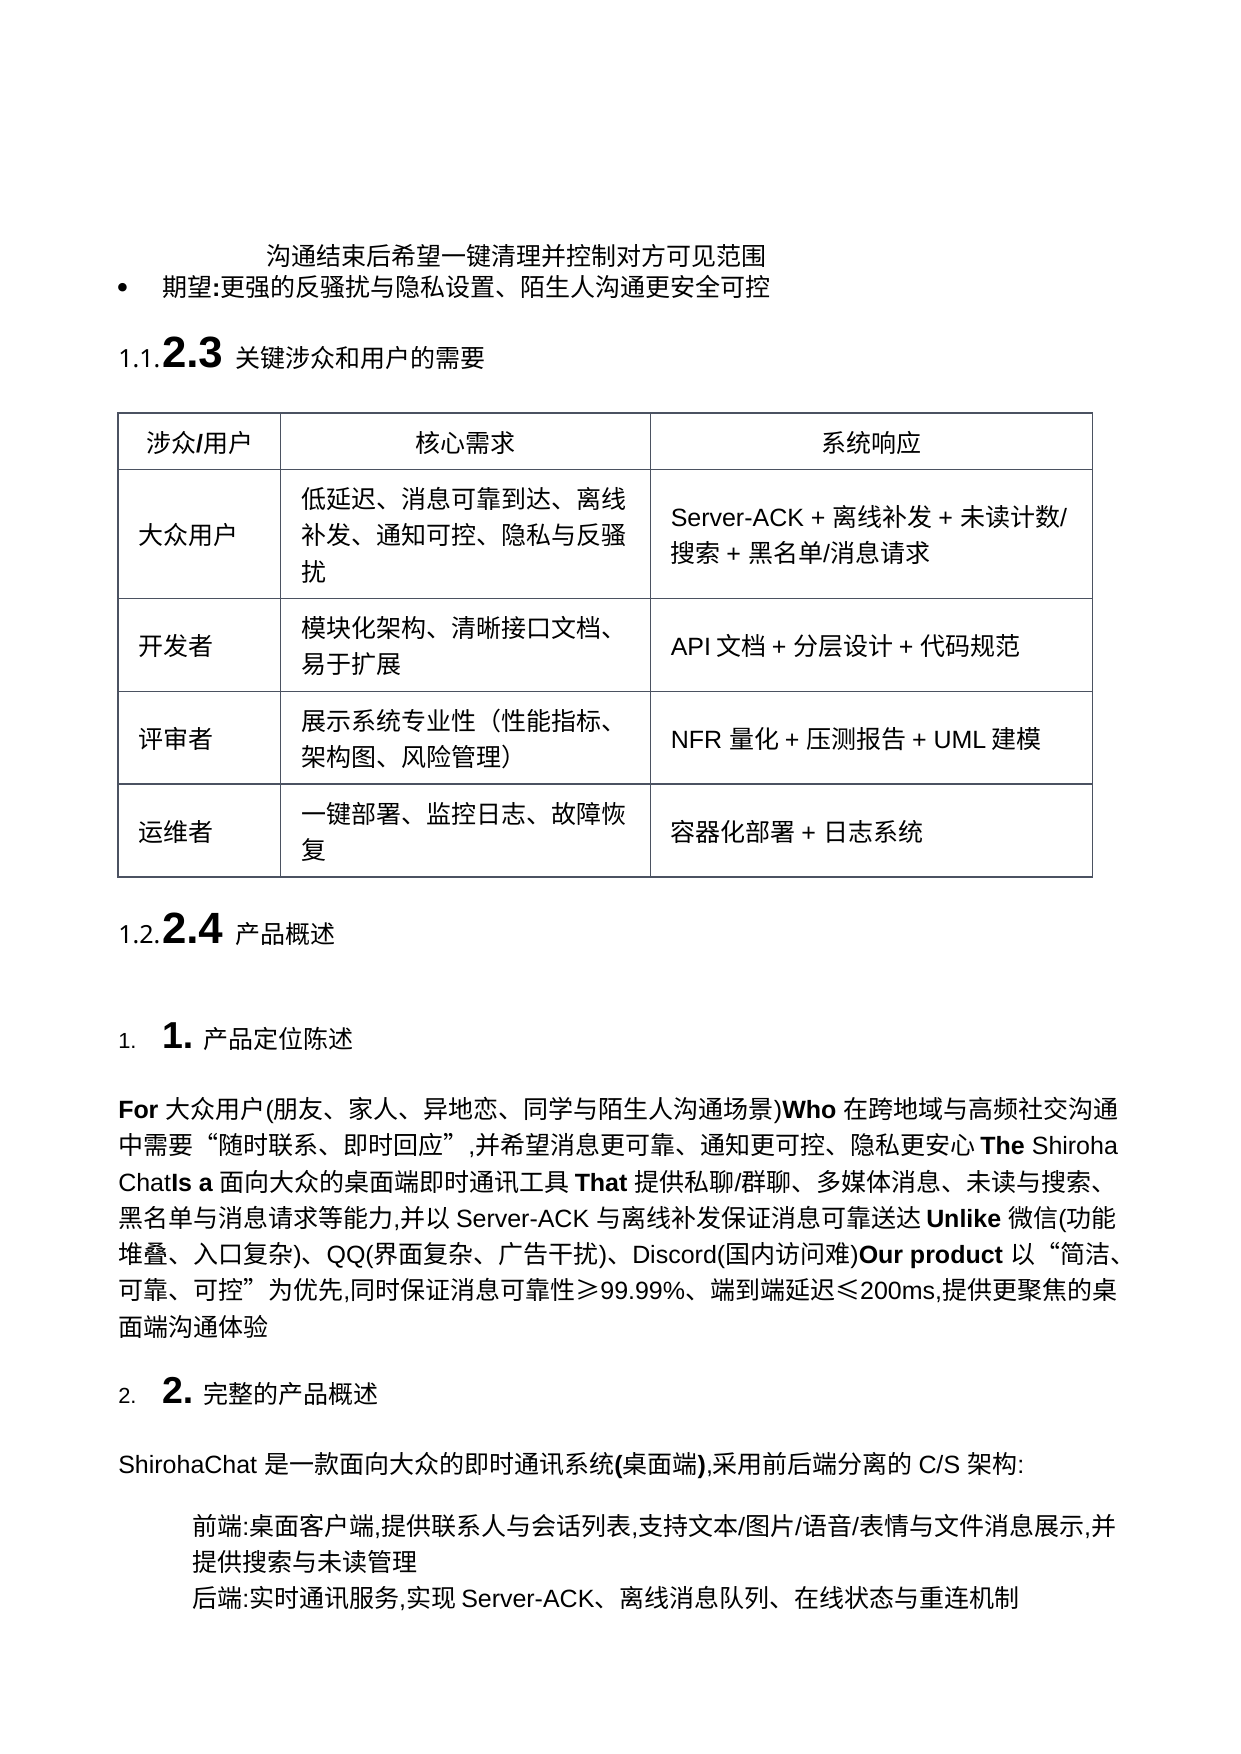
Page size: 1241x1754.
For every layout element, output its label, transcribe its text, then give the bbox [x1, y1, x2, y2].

table_cell 容器化部署 + 日志系统 [651, 785, 1092, 876]
subtitle 2.3 关键涉众和用户的需要 [118, 327, 1122, 377]
text 沟通结束后希望一键清理并控制对方可见范围 [266, 236, 1122, 272]
table_cell NFR 量化 + 压测报告 + UML建模 [651, 692, 1092, 783]
table_cell 评审者 [119, 692, 280, 783]
text 后端:实时通讯服务,实现Server-ACK、离线消息队列、在线状态与重连机制 [192, 1578, 1122, 1615]
table_header 核心需求 [281, 414, 650, 469]
subtitle 2. 完整的产品概述 [118, 1368, 1122, 1411]
table_cell 低延迟、消息可靠到达、离线补发、通知可控、隐私与反骚扰 [281, 470, 650, 598]
table_cell 展示系统专业性（性能指标、架构图、风险管理） [281, 692, 650, 783]
table_cell 模块化架构、清晰接口文档、易于扩展 [281, 599, 650, 691]
subtitle 2.4 产品概述 [118, 903, 1122, 953]
table_cell 一键部署、监控日志、故障恢复 [281, 785, 650, 876]
subtitle 1. 产品定位陈述 [118, 1013, 1122, 1056]
table_cell 运维者 [119, 785, 280, 876]
text For 大众用户(朋友、家人、异地恋、同学与陌生人沟通场景)Who 在跨地域与高频社交沟通中需要“随时联系、即时回应”,并希望消息更可靠、通知更可控、隐私更安心The ShirohaChatIs a 面向大众的桌面端即时通讯工具That 提供私聊/群聊、多媒体消息、未读与搜索、黑名单与消息请求等能力,并以 Server-ACK 与离线补发保证消息可靠送达Unlike 微信(功能堆叠、入口复杂)、QQ(界面复杂、广告干扰)、Discord(国内访问难)Our product 以“简洁、可靠、可控”为优先,同时保证消息可靠性≥99.99%、端到端延迟≤200ms,提供更聚焦的桌面端沟通体验 [118, 1089, 1122, 1343]
table_cell API文档 + 分层设计 + 代码规范 [651, 599, 1092, 691]
table_cell 大众用户 [119, 470, 280, 598]
text ShirohaChat 是一款面向大众的即时通讯系统(桌面端),采用前后端分离的 C/S 架构: [118, 1445, 1122, 1481]
table_cell 开发者 [119, 599, 280, 691]
table_header 涉众/用户 [119, 414, 280, 469]
table_header 系统响应 [651, 414, 1092, 469]
text 前端:桌面客户端,提供联系人与会话列表,支持文本/图片/语音/表情与文件消息展示,并提供搜索与未读管理 [192, 1506, 1122, 1578]
list 期望:更强的反骚扰与隐私设置、陌生人沟通更安全可控 [118, 272, 1122, 302]
table_cell Server-ACK + 离线补发 + 未读计数/搜索 + 黑名单/消息请求 [651, 470, 1092, 598]
